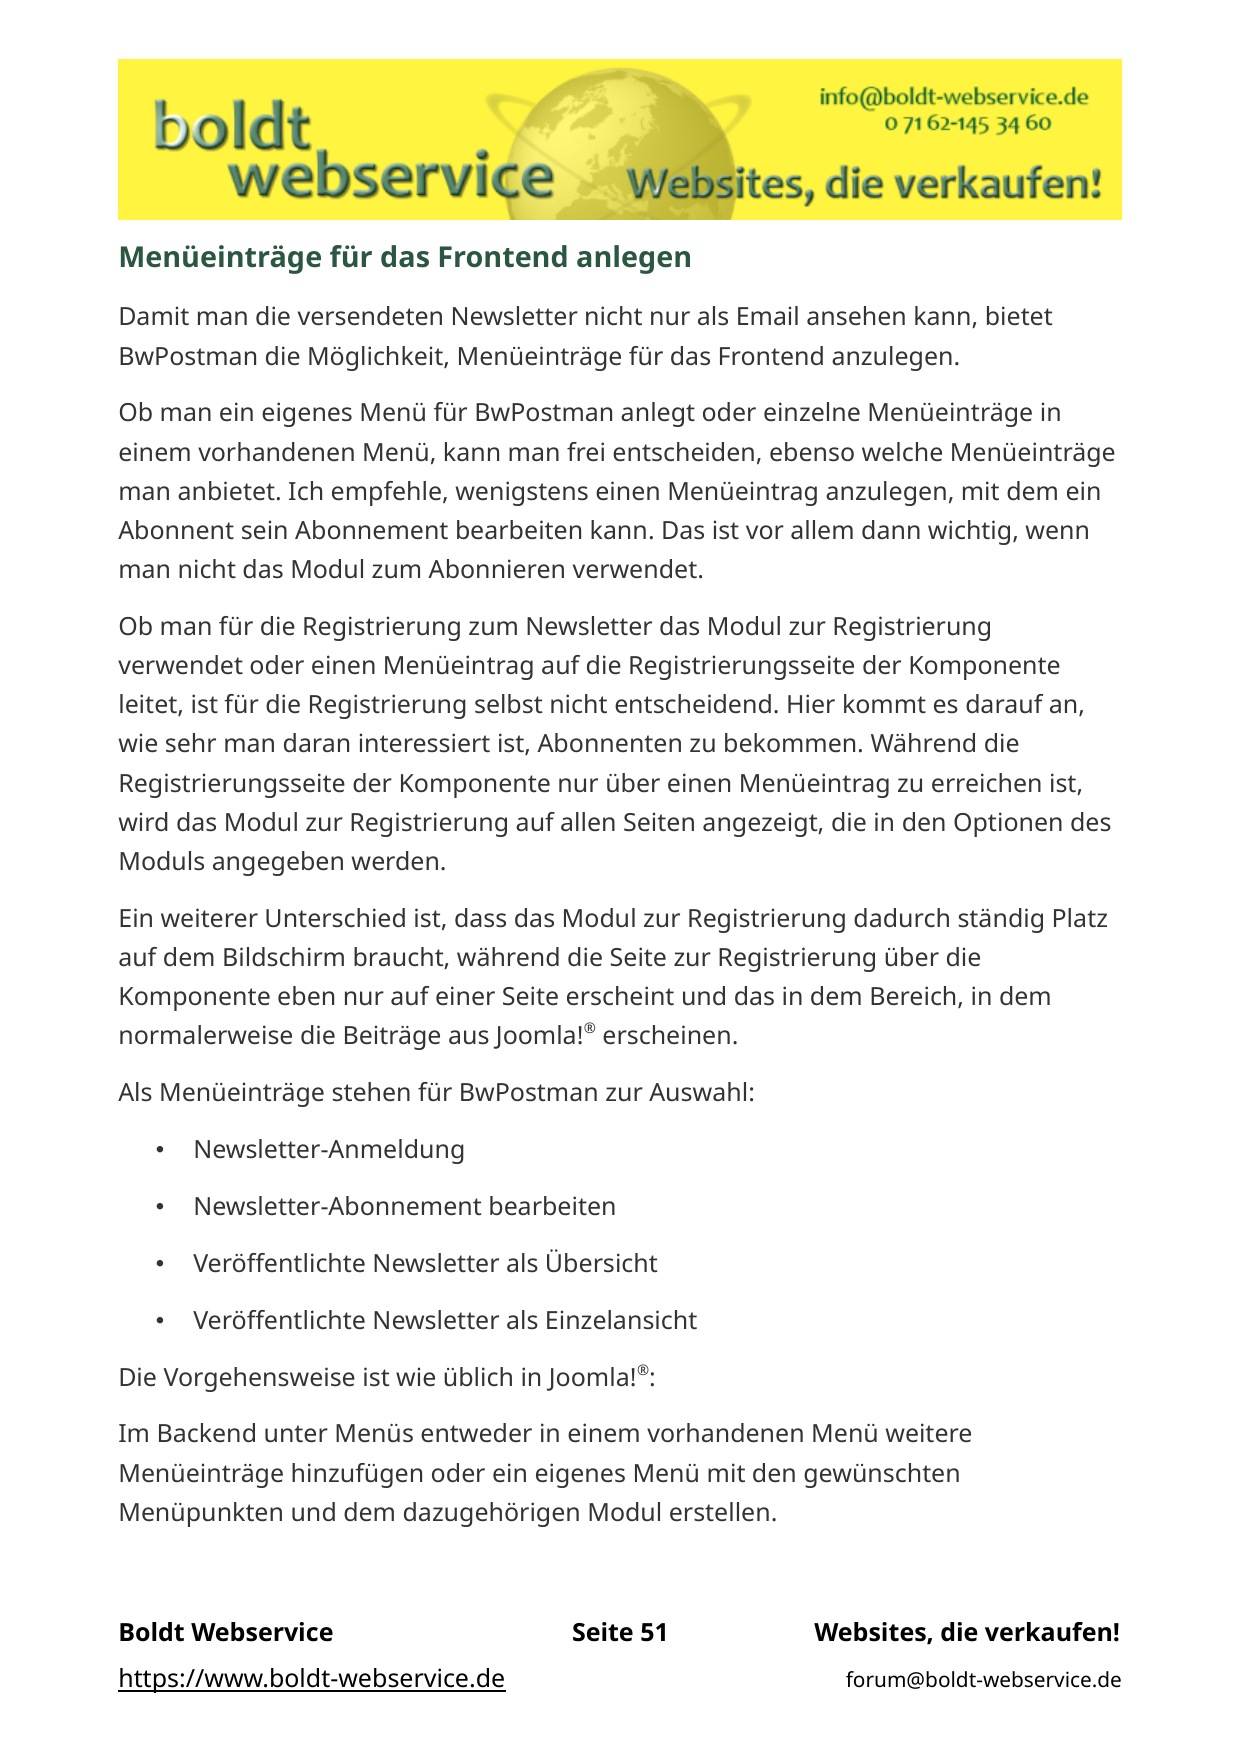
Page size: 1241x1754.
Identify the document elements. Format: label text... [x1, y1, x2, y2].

text Die Vorgehensweise ist wie üblich in Joomla!®: [118, 1359, 1122, 1393]
text Damit man die versendeten Newsletter nicht nur als Email ansehen kann, bietet BwPostman die Möglichkeit, Menüeinträge für das Frontend anzulegen. [118, 299, 1122, 372]
subtitle Menüeinträge für das Frontend anlegen [118, 236, 1122, 275]
text Ob man für die Registrierung zum Newsletter das Modul zur Registrierung verwendet oder einen Menüeintrag auf die Registrierungsseite der Komponente leitet, ist für die Registrierung selbst nicht entscheidend. Hier kommt es darauf an, wie sehr man daran interessiert ist, Abonnenten zu bekommen. Während die Registrierungsseite der Komponente nur über einen Menüeintrag zu erreichen ist, wird das Modul zur Registrierung auf allen Seiten angezeigt, die in den Optionen des Moduls angegeben werden. [118, 609, 1122, 878]
text Ob man ein eigenes Menü für BwPostman anlegt oder einzelne Menüeinträge in einem vorhandenen Menü, kann man frei entscheiden, ebenso welche Menüeinträge man anbietet. Ich empfehle, wenigstens einen Menüeintrag anzulegen, mit dem ein Abonnent sein Abonnement bearbeiten kann. Das ist vor allem dann wichtig, wenn man nicht das Modul zum Abonnieren verwendet. [118, 395, 1122, 586]
picture [118, 59, 1123, 220]
text Im Backend unter Menüs entweder in einem vorhandenen Menü weitere Menüeinträge hinzufügen oder ein eigenes Menü mit den gewünschten Menüpunkten und dem dazugehörigen Modul erstellen. [118, 1416, 1122, 1528]
text Ein weiterer Unterschied ist, dass das Modul zur Registrierung dadurch ständig Platz auf dem Bildschirm braucht, während die Seite zur Registrierung über die Komponente eben nur auf einer Seite erscheint und das in dem Bereich, in dem normalerweise die Beiträge aus Joomla!® erscheinen. [118, 901, 1122, 1052]
list Veröffentlichte Newsletter als Übersicht [156, 1246, 1122, 1279]
list Newsletter-Anmeldung [156, 1132, 1122, 1166]
list Veröffentlichte Newsletter als Einzelansicht [156, 1302, 1122, 1336]
text Als Menüeinträge stehen für BwPostman zur Auswahl: [118, 1075, 1122, 1109]
list Newsletter-Abonnement bearbeiten [156, 1189, 1122, 1223]
